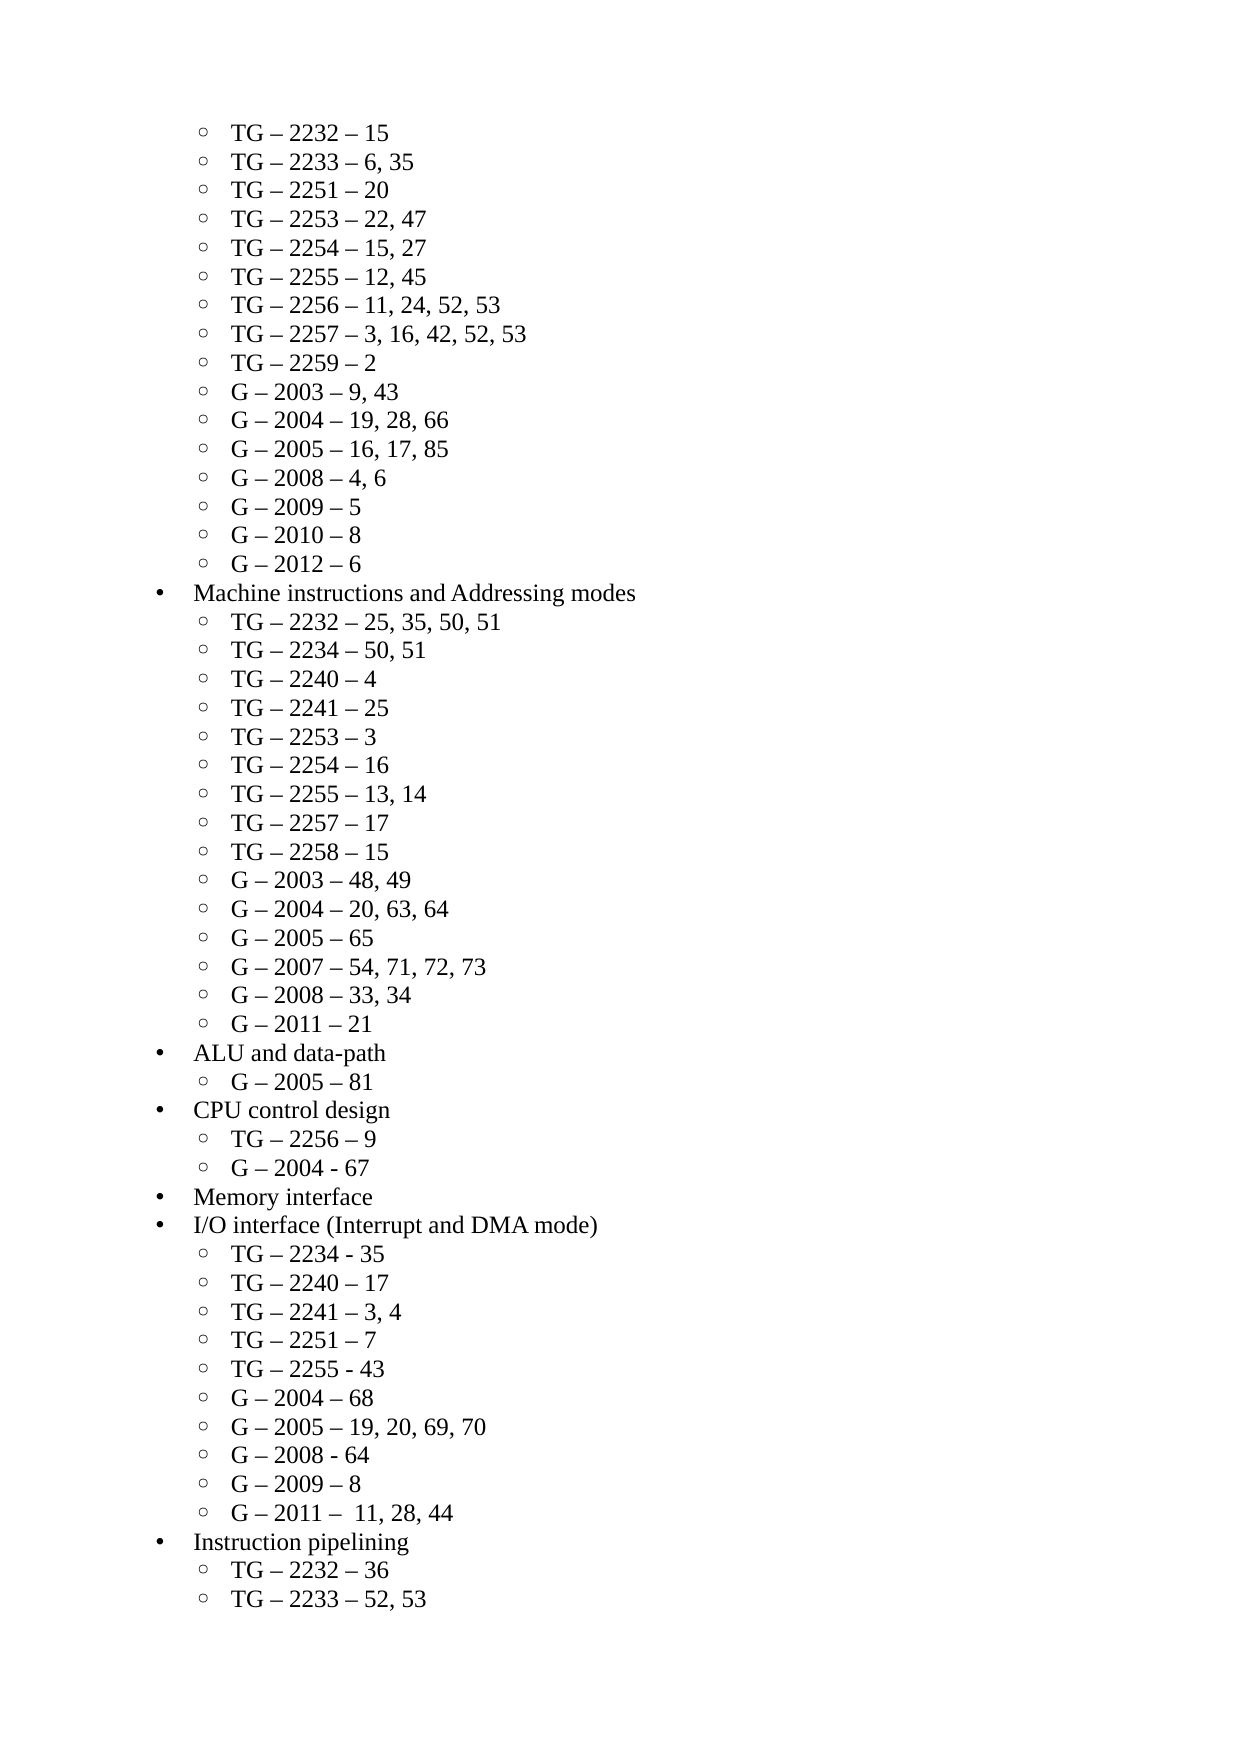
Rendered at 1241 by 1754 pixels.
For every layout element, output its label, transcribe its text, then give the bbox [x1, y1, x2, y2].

list ALU and data-path [156, 1038, 1122, 1067]
list G – 2005 – 81 [193, 1067, 1122, 1096]
list TG – 2234 – 50, 51 [193, 636, 1122, 664]
list TG – 2254 – 15, 27 [193, 233, 1122, 262]
list TG – 2254 – 16 [193, 751, 1122, 779]
list TG – 2251 – 7 [193, 1326, 1122, 1354]
list TG – 2257 – 3, 16, 42, 52, 53 [193, 319, 1122, 348]
list G – 2005 – 16, 17, 85 [193, 434, 1122, 463]
list G – 2005 – 65 [193, 923, 1122, 952]
list TG – 2258 – 15 [193, 837, 1122, 866]
list TG – 2257 – 17 [193, 808, 1122, 837]
list Memory interface [156, 1182, 1122, 1211]
list G – 2008 - 64 [193, 1441, 1122, 1469]
list Instruction pipelining [156, 1527, 1122, 1556]
list TG – 2234 - 35 [193, 1239, 1122, 1268]
list TG – 2255 - 43 [193, 1354, 1122, 1383]
list TG – 2253 – 3 [193, 722, 1122, 751]
list G – 2009 – 8 [193, 1469, 1122, 1498]
list TG – 2241 – 25 [193, 693, 1122, 722]
list TG – 2232 – 25, 35, 50, 51 [193, 607, 1122, 636]
list TG – 2255 – 12, 45 [193, 262, 1122, 291]
list TG – 2240 – 17 [193, 1268, 1122, 1297]
list TG – 2256 – 9 [193, 1124, 1122, 1153]
list TG – 2255 – 13, 14 [193, 779, 1122, 808]
list G – 2003 – 48, 49 [193, 866, 1122, 894]
list G – 2005 – 19, 20, 69, 70 [193, 1412, 1122, 1441]
list G – 2009 – 5 [193, 492, 1122, 521]
list I/O interface (Interrupt and DMA mode) [156, 1211, 1122, 1239]
list TG – 2240 – 4 [193, 664, 1122, 693]
list TG – 2233 – 6, 35 [193, 147, 1122, 176]
list TG – 2253 – 22, 47 [193, 204, 1122, 233]
list G – 2012 – 6 [193, 549, 1122, 578]
list TG – 2259 – 2 [193, 348, 1122, 377]
list TG – 2232 – 15 [193, 118, 1122, 147]
list G – 2004 – 68 [193, 1383, 1122, 1412]
list G – 2011 – 11, 28, 44 [193, 1498, 1122, 1527]
list Machine instructions and Addressing modes [156, 578, 1122, 607]
list G – 2010 – 8 [193, 521, 1122, 549]
list G – 2003 – 9, 43 [193, 377, 1122, 406]
list G – 2011 – 21 [193, 1009, 1122, 1038]
list G – 2008 – 33, 34 [193, 981, 1122, 1009]
list CPU control design [156, 1096, 1122, 1124]
list G – 2004 – 20, 63, 64 [193, 894, 1122, 923]
list TG – 2241 – 3, 4 [193, 1297, 1122, 1326]
list G – 2004 - 67 [193, 1153, 1122, 1182]
list TG – 2256 – 11, 24, 52, 53 [193, 291, 1122, 319]
list G – 2008 – 4, 6 [193, 463, 1122, 492]
list G – 2004 – 19, 28, 66 [193, 406, 1122, 434]
list TG – 2233 – 52, 53 [193, 1584, 1122, 1613]
list TG – 2251 – 20 [193, 176, 1122, 204]
list TG – 2232 – 36 [193, 1556, 1122, 1584]
list G – 2007 – 54, 71, 72, 73 [193, 952, 1122, 981]
